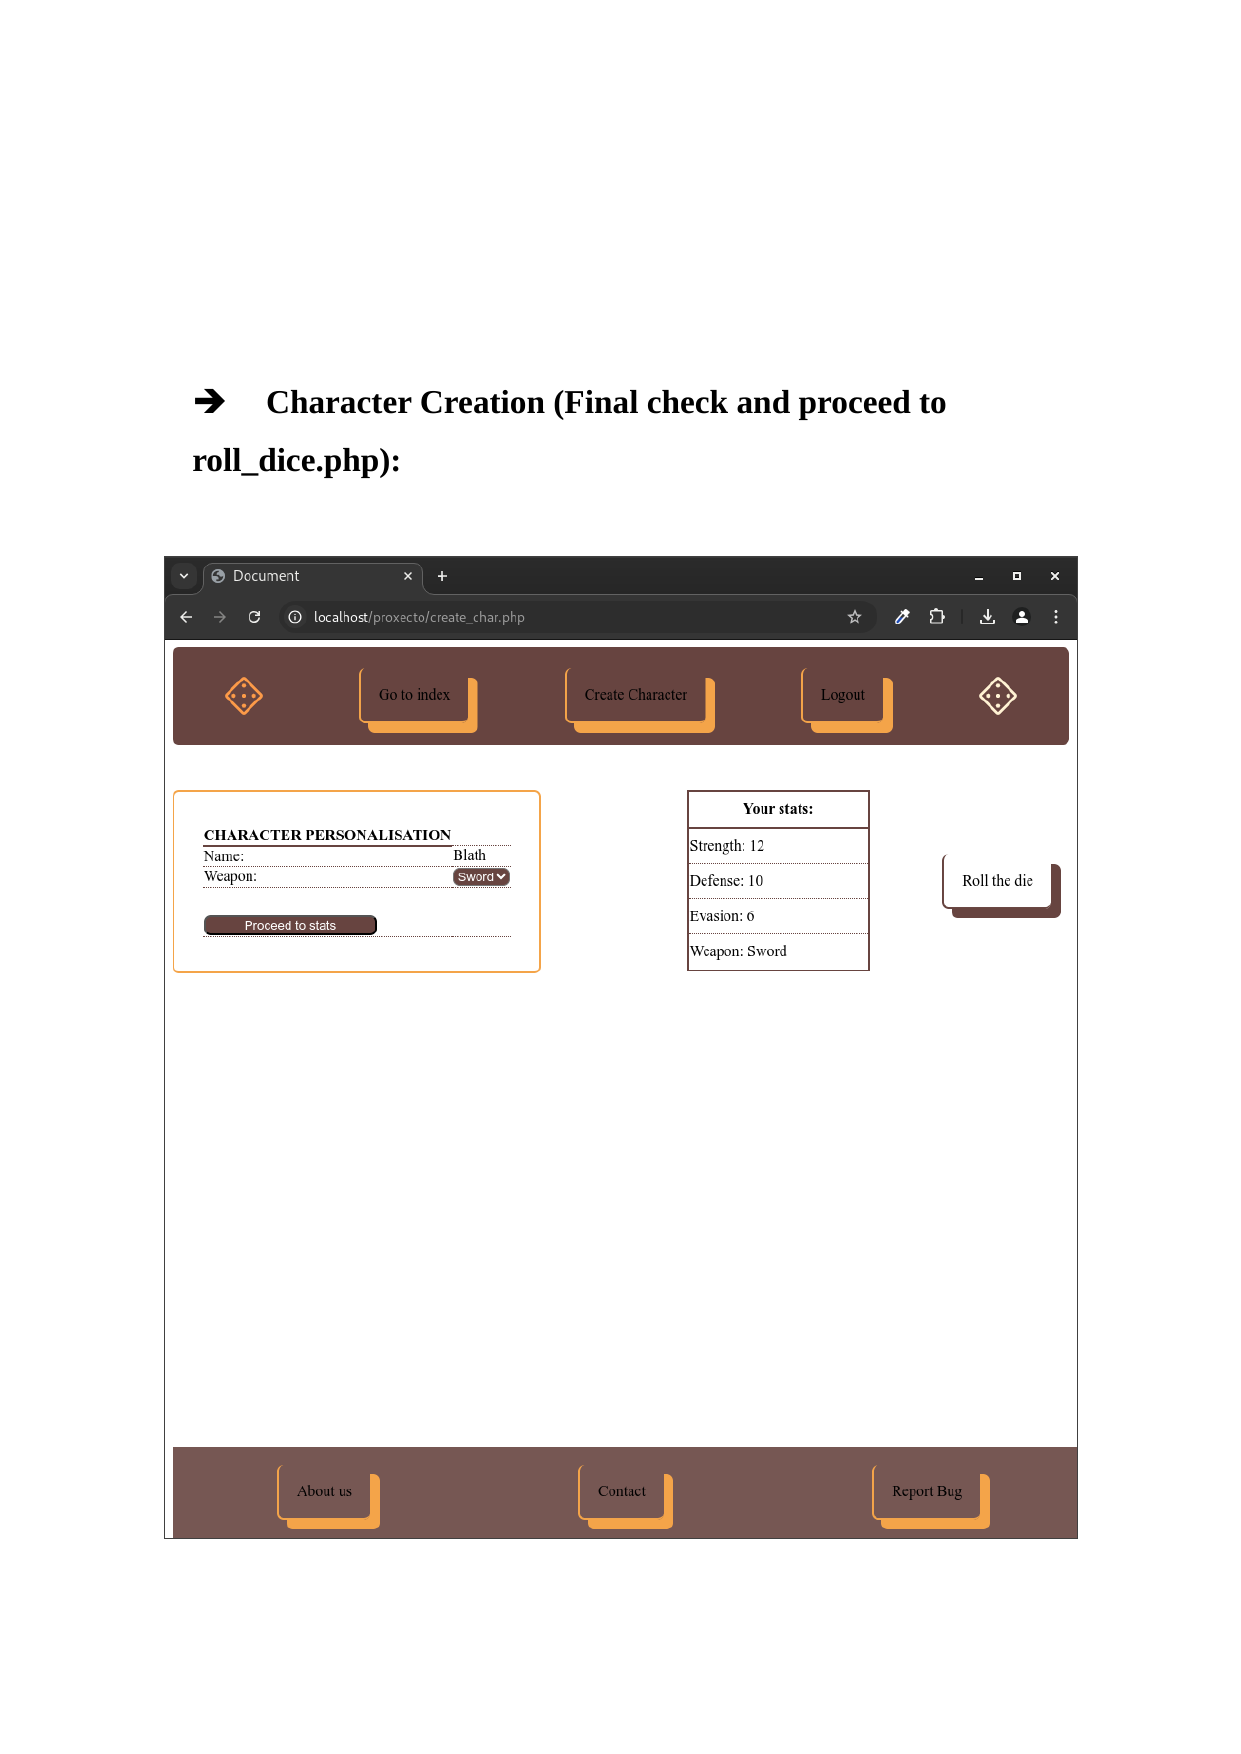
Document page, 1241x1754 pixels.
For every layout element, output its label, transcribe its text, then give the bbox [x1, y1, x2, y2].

picture [155, 547, 1086, 1547]
list Character Creation (Final check and proceed to roll_dice.php): [192, 382, 1122, 478]
